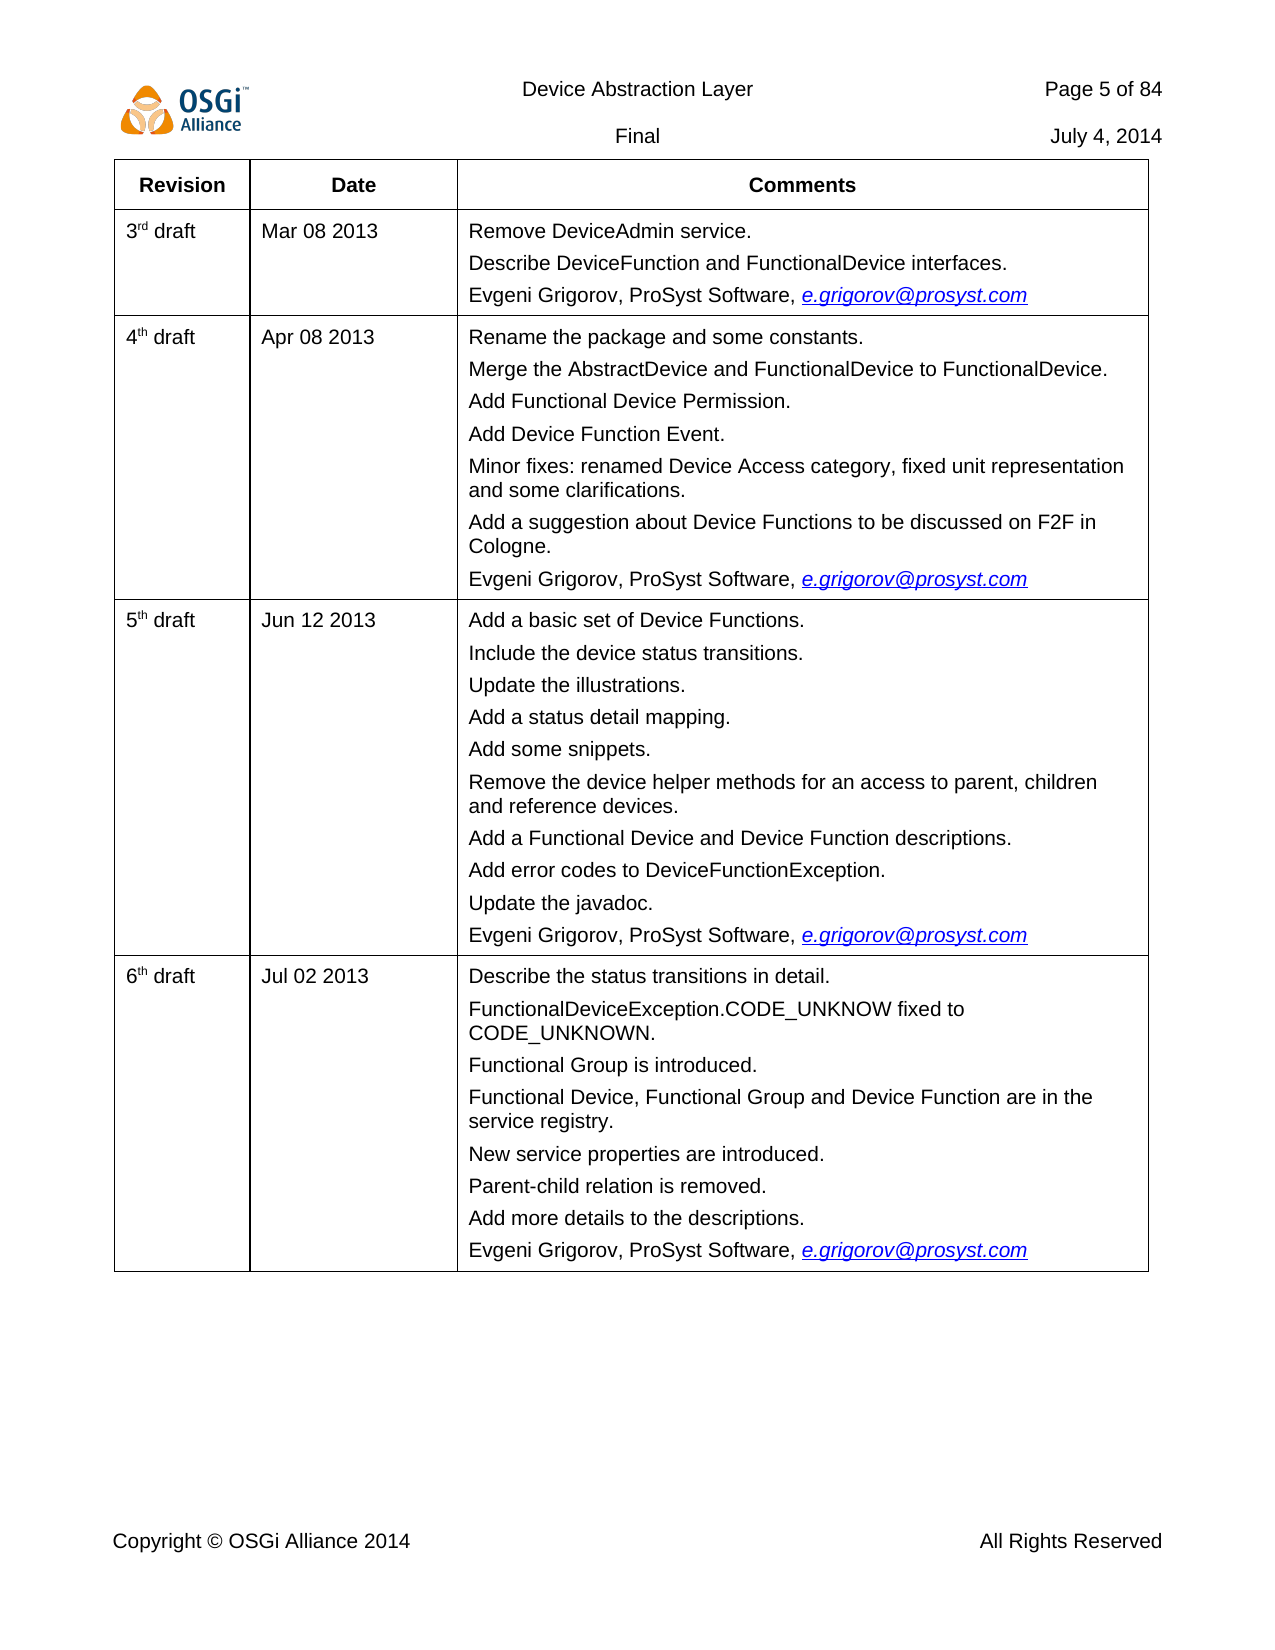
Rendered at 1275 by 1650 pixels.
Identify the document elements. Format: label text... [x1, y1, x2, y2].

table_cell Remove DeviceAdmin service. Describe DeviceFunction and FunctionalDevice interfaces. Evgeni Grigorov, ProSyst Software, e.grigorov@prosyst.com [458, 210, 1148, 315]
picture [113, 78, 257, 142]
table_header Date [251, 160, 457, 209]
table_cell Apr 08 2013 [251, 316, 457, 599]
table_header Comments [458, 160, 1148, 209]
table_cell 3rd draft [115, 210, 249, 315]
table_cell 6th draft [115, 956, 249, 1271]
table_cell Add a basic set of Device Functions. Include the device status transitions. Update the illustrations. Add a status detail mapping. Add some snippets. Remove the device helper methods for an access to parent, children and reference devices. Add a Functional Device and Device Function descriptions. Add error codes to DeviceFunctionException. Update the javadoc. Evgeni Grigorov, ProSyst Software, e.grigorov@prosyst.com [458, 600, 1148, 955]
table_cell Describe the status transitions in detail. FunctionalDeviceException.CODE_UNKNOW fixed to CODE_UNKNOWN. Functional Group is introduced. Functional Device, Functional Group and Device Function are in the service registry. New service properties are introduced. Parent-child relation is removed. Add more details to the descriptions. Evgeni Grigorov, ProSyst Software, e.grigorov@prosyst.com [458, 956, 1148, 1271]
table_header Revision [115, 160, 249, 209]
table_cell 5th draft [115, 600, 249, 955]
table_cell 4th draft [115, 316, 249, 599]
table_cell Mar 08 2013 [251, 210, 457, 315]
table_cell Jul 02 2013 [251, 956, 457, 1271]
table_cell Jun 12 2013 [251, 600, 457, 955]
table_cell Rename the package and some constants. Merge the AbstractDevice and FunctionalDevice to FunctionalDevice. Add Functional Device Permission. Add Device Function Event. Minor fixes: renamed Device Access category, fixed unit representation and some clarifications. Add a suggestion about Device Functions to be discussed on F2F in Cologne. Evgeni Grigorov, ProSyst Software, e.grigorov@prosyst.com [458, 316, 1148, 599]
